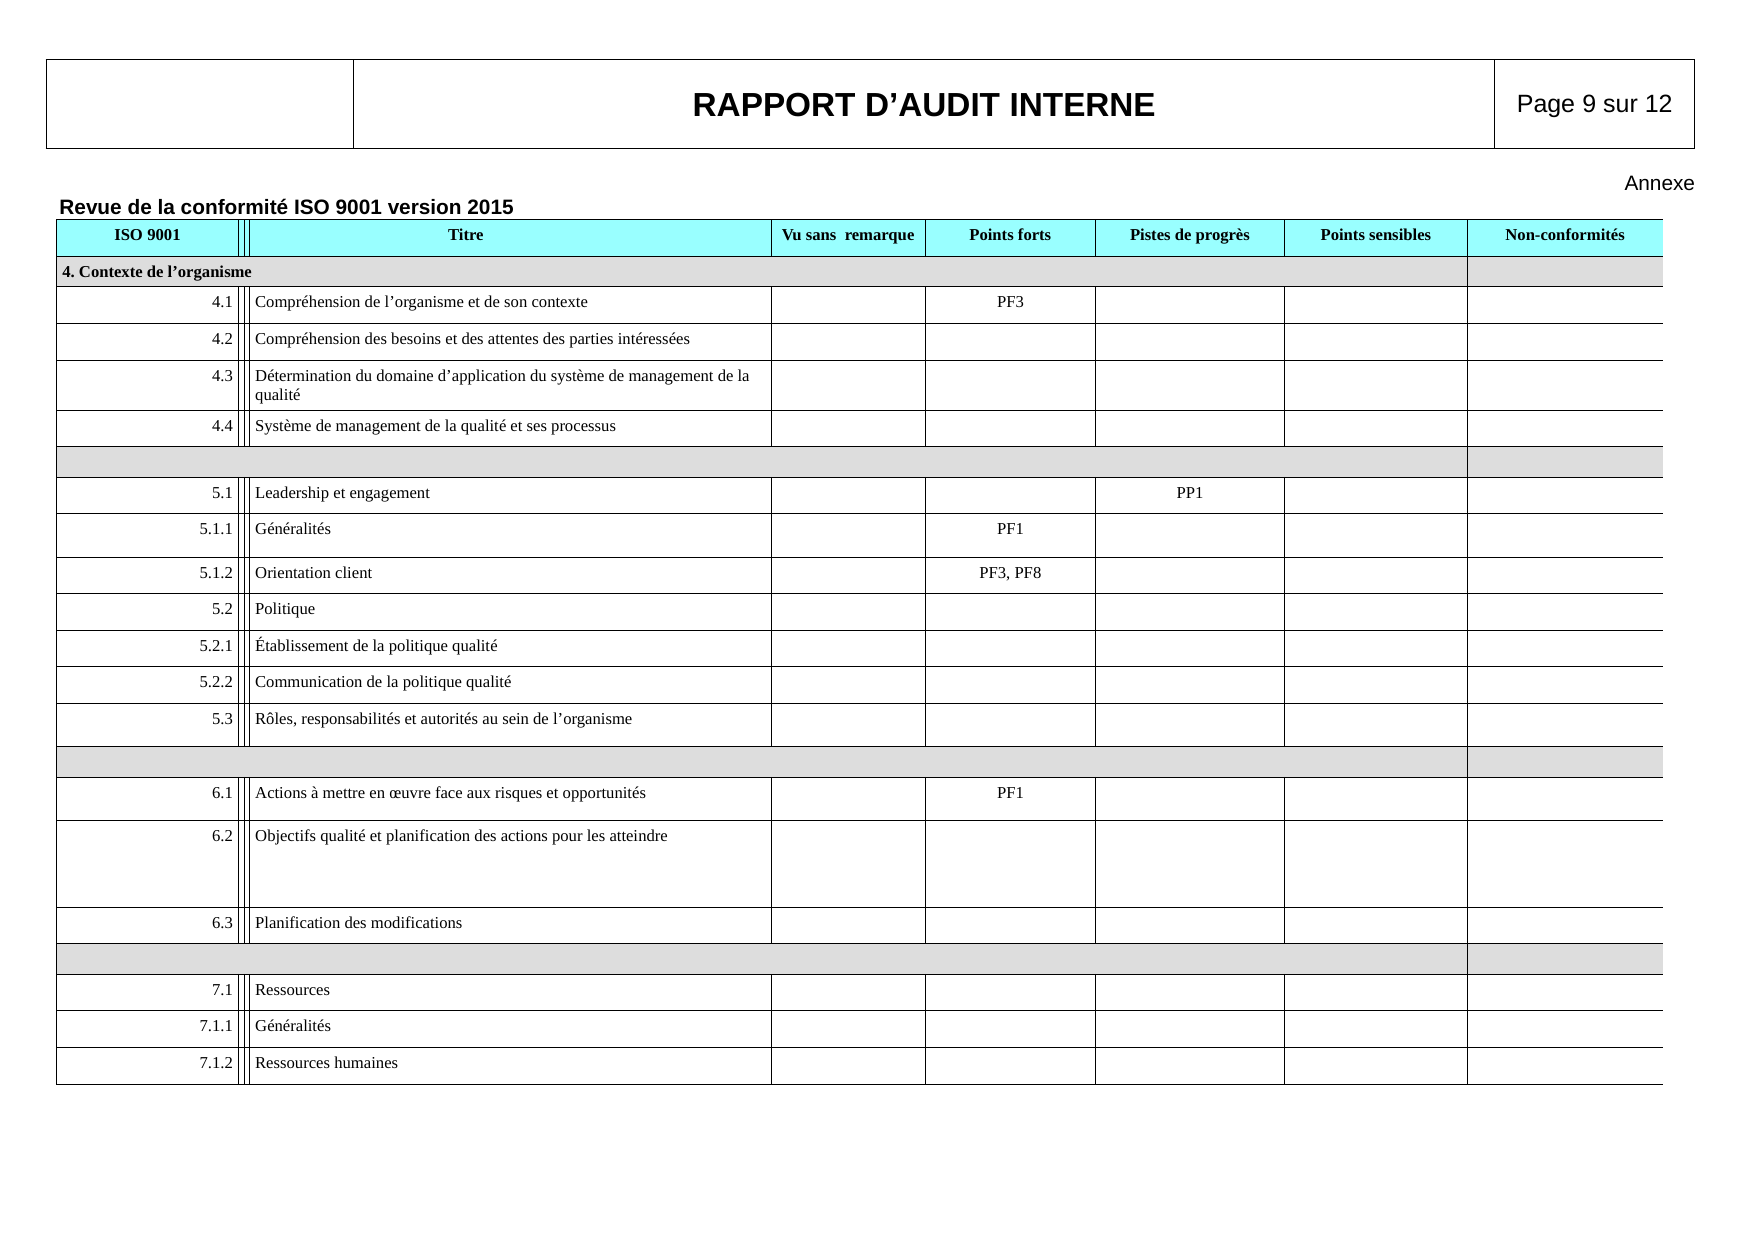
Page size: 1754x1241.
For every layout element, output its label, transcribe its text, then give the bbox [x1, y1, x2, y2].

table_cell [245, 778, 249, 820]
table_cell PP1 [1096, 478, 1284, 513]
table_cell Généralités [250, 1011, 771, 1047]
table_cell 5.1.2 [57, 558, 238, 593]
table_cell [1096, 778, 1284, 820]
table_cell [245, 821, 249, 907]
table_cell [245, 361, 249, 409]
table_cell [1285, 778, 1467, 820]
table_cell Détermination du domaine d’application du système de management de la qualité [250, 361, 771, 409]
table_cell [1285, 704, 1467, 746]
table_cell [1468, 821, 1663, 907]
table_cell [239, 778, 244, 820]
table_cell [57, 747, 1467, 777]
table_cell [1285, 631, 1467, 666]
table_cell 6.3 [57, 908, 238, 943]
table_cell PF1 [926, 514, 1095, 557]
table_cell [57, 944, 1467, 974]
table_cell [245, 478, 249, 513]
table_cell [926, 361, 1095, 409]
table_header Points forts [926, 220, 1095, 256]
table_cell [245, 1011, 249, 1047]
table_cell [245, 324, 249, 359]
table_header [239, 220, 244, 256]
table_cell Système de management de la qualité et ses processus [250, 411, 771, 446]
table_cell 4.3 [57, 361, 238, 409]
table_cell PF3 [926, 287, 1095, 323]
table_cell [1096, 411, 1284, 446]
table_cell [1468, 594, 1663, 630]
table_cell [245, 287, 249, 323]
table_cell [57, 447, 1467, 477]
table_cell [1468, 908, 1663, 943]
table_cell Compréhension de l’organisme et de son contexte [250, 287, 771, 323]
table_cell 5.1 [57, 478, 238, 513]
table_cell [926, 478, 1095, 513]
table_cell [1468, 778, 1663, 820]
table_cell Ressources humaines [250, 1048, 771, 1083]
table_header Vu sans remarque [772, 220, 925, 256]
table_cell [926, 975, 1095, 1010]
table_cell Généralités [250, 514, 771, 557]
table_cell [239, 1048, 244, 1083]
table_cell [772, 558, 925, 593]
table_header Points sensibles [1285, 220, 1467, 256]
table_cell PF1 [926, 778, 1095, 820]
table_cell Politique [250, 594, 771, 630]
table_cell 5.3 [57, 704, 238, 746]
table_cell [926, 704, 1095, 746]
table_cell [239, 558, 244, 593]
table_cell [1285, 411, 1467, 446]
table_cell [772, 361, 925, 409]
table_cell [239, 704, 244, 746]
table_cell [245, 558, 249, 593]
table_cell [1096, 975, 1284, 1010]
table_cell [1096, 667, 1284, 703]
table_cell [1468, 558, 1663, 593]
table_cell 7.1.1 [57, 1011, 238, 1047]
table_cell PF3, PF8 [926, 558, 1095, 593]
table_cell [772, 704, 925, 746]
table_cell [772, 594, 925, 630]
table_cell [1285, 594, 1467, 630]
table_cell [245, 1048, 249, 1083]
table_cell [1285, 908, 1467, 943]
table_cell [772, 778, 925, 820]
table_cell [772, 908, 925, 943]
table_header [245, 220, 249, 256]
table_cell [1468, 411, 1663, 446]
table_cell [1285, 821, 1467, 907]
table_cell [239, 1011, 244, 1047]
table_cell [1468, 1011, 1663, 1047]
table_cell [239, 514, 244, 557]
table_cell [1096, 558, 1284, 593]
table_cell [926, 324, 1095, 359]
table_cell [245, 667, 249, 703]
table_cell [772, 287, 925, 323]
table_cell [1468, 324, 1663, 359]
table_cell [245, 908, 249, 943]
table_cell [1468, 287, 1663, 323]
table_cell [926, 411, 1095, 446]
table_cell [772, 667, 925, 703]
table_cell [1096, 821, 1284, 907]
table_cell Ressources [250, 975, 771, 1010]
table_cell 4. Contexte de l’organisme [57, 257, 1467, 286]
table_cell [772, 631, 925, 666]
table_cell Leadership et engagement [250, 478, 771, 513]
table_cell [239, 478, 244, 513]
table_cell [926, 594, 1095, 630]
table_cell [926, 1048, 1095, 1083]
table_cell [1285, 667, 1467, 703]
table_cell [1468, 257, 1663, 286]
table_cell [239, 631, 244, 666]
table_cell [239, 361, 244, 409]
table_cell [1468, 514, 1663, 557]
table_cell 5.2.1 [57, 631, 238, 666]
table_cell [1285, 558, 1467, 593]
table_cell [1285, 324, 1467, 359]
table_cell Orientation client [250, 558, 771, 593]
table_cell [245, 594, 249, 630]
table_header ISO 9001 [57, 220, 238, 256]
table_cell [239, 908, 244, 943]
table_cell [1285, 514, 1467, 557]
table_cell [1096, 594, 1284, 630]
table_cell [926, 667, 1095, 703]
table_cell Compréhension des besoins et des attentes des parties intéressées [250, 324, 771, 359]
table_cell [1096, 287, 1284, 323]
table_cell [1468, 447, 1663, 477]
table_cell [245, 975, 249, 1010]
table_cell [1468, 361, 1663, 409]
table_cell 4.1 [57, 287, 238, 323]
table_cell 4.2 [57, 324, 238, 359]
table_cell [1096, 1011, 1284, 1047]
table_cell [772, 411, 925, 446]
table_header Titre [250, 220, 771, 256]
table_header Pistes de progrès [1096, 220, 1284, 256]
table_cell [1468, 747, 1663, 777]
table_cell 7.1 [57, 975, 238, 1010]
table_cell [772, 1011, 925, 1047]
table_cell [245, 514, 249, 557]
table_cell Actions à mettre en œuvre face aux risques et opportunités [250, 778, 771, 820]
table_cell [926, 908, 1095, 943]
table_cell Planification des modifications [250, 908, 771, 943]
table_cell [1468, 975, 1663, 1010]
table_cell [1468, 667, 1663, 703]
table_cell 6.1 [57, 778, 238, 820]
table_cell [239, 324, 244, 359]
table_cell [1285, 478, 1467, 513]
table_cell 6.2 [57, 821, 238, 907]
table_cell [772, 821, 925, 907]
table_cell [772, 324, 925, 359]
table_cell [1285, 361, 1467, 409]
table_cell [245, 631, 249, 666]
table_cell [239, 594, 244, 630]
table_cell [1096, 514, 1284, 557]
table_cell Objectifs qualité et planification des actions pour les atteindre [250, 821, 771, 907]
table_cell [772, 1048, 925, 1083]
table_cell Communication de la politique qualité [250, 667, 771, 703]
table_cell [926, 631, 1095, 666]
table_cell 4.4 [57, 411, 238, 446]
table_cell [239, 667, 244, 703]
table_cell [772, 975, 925, 1010]
table_cell [239, 287, 244, 323]
table_cell [1468, 944, 1663, 974]
table_cell [1285, 1011, 1467, 1047]
table_cell [239, 975, 244, 1010]
table_cell [239, 821, 244, 907]
table_cell [926, 821, 1095, 907]
table_cell [1468, 478, 1663, 513]
table_cell [1096, 1048, 1284, 1083]
table_cell [1096, 704, 1284, 746]
table_cell [1285, 975, 1467, 1010]
table_cell [1468, 631, 1663, 666]
table_cell 5.2 [57, 594, 238, 630]
table_cell [1096, 361, 1284, 409]
table_cell [239, 411, 244, 446]
table_cell [245, 704, 249, 746]
subtitle Revue de la conformité ISO 9001 version 2015 [59, 195, 1695, 219]
text Annexe [59, 171, 1695, 195]
table_cell [926, 1011, 1095, 1047]
table_cell Rôles, responsabilités et autorités au sein de l’organisme [250, 704, 771, 746]
table_cell [245, 411, 249, 446]
table_cell [1096, 324, 1284, 359]
table_cell [1285, 1048, 1467, 1083]
table_cell 5.1.1 [57, 514, 238, 557]
table_cell [1468, 704, 1663, 746]
table_cell [772, 514, 925, 557]
table_cell [1096, 631, 1284, 666]
table_cell Établissement de la politique qualité [250, 631, 771, 666]
table_cell 7.1.2 [57, 1048, 238, 1083]
table_cell 5.2.2 [57, 667, 238, 703]
table_cell [1096, 908, 1284, 943]
table_cell [772, 478, 925, 513]
table_header Non-conformités [1468, 220, 1663, 256]
table_cell [1285, 287, 1467, 323]
table_cell [1468, 1048, 1663, 1083]
